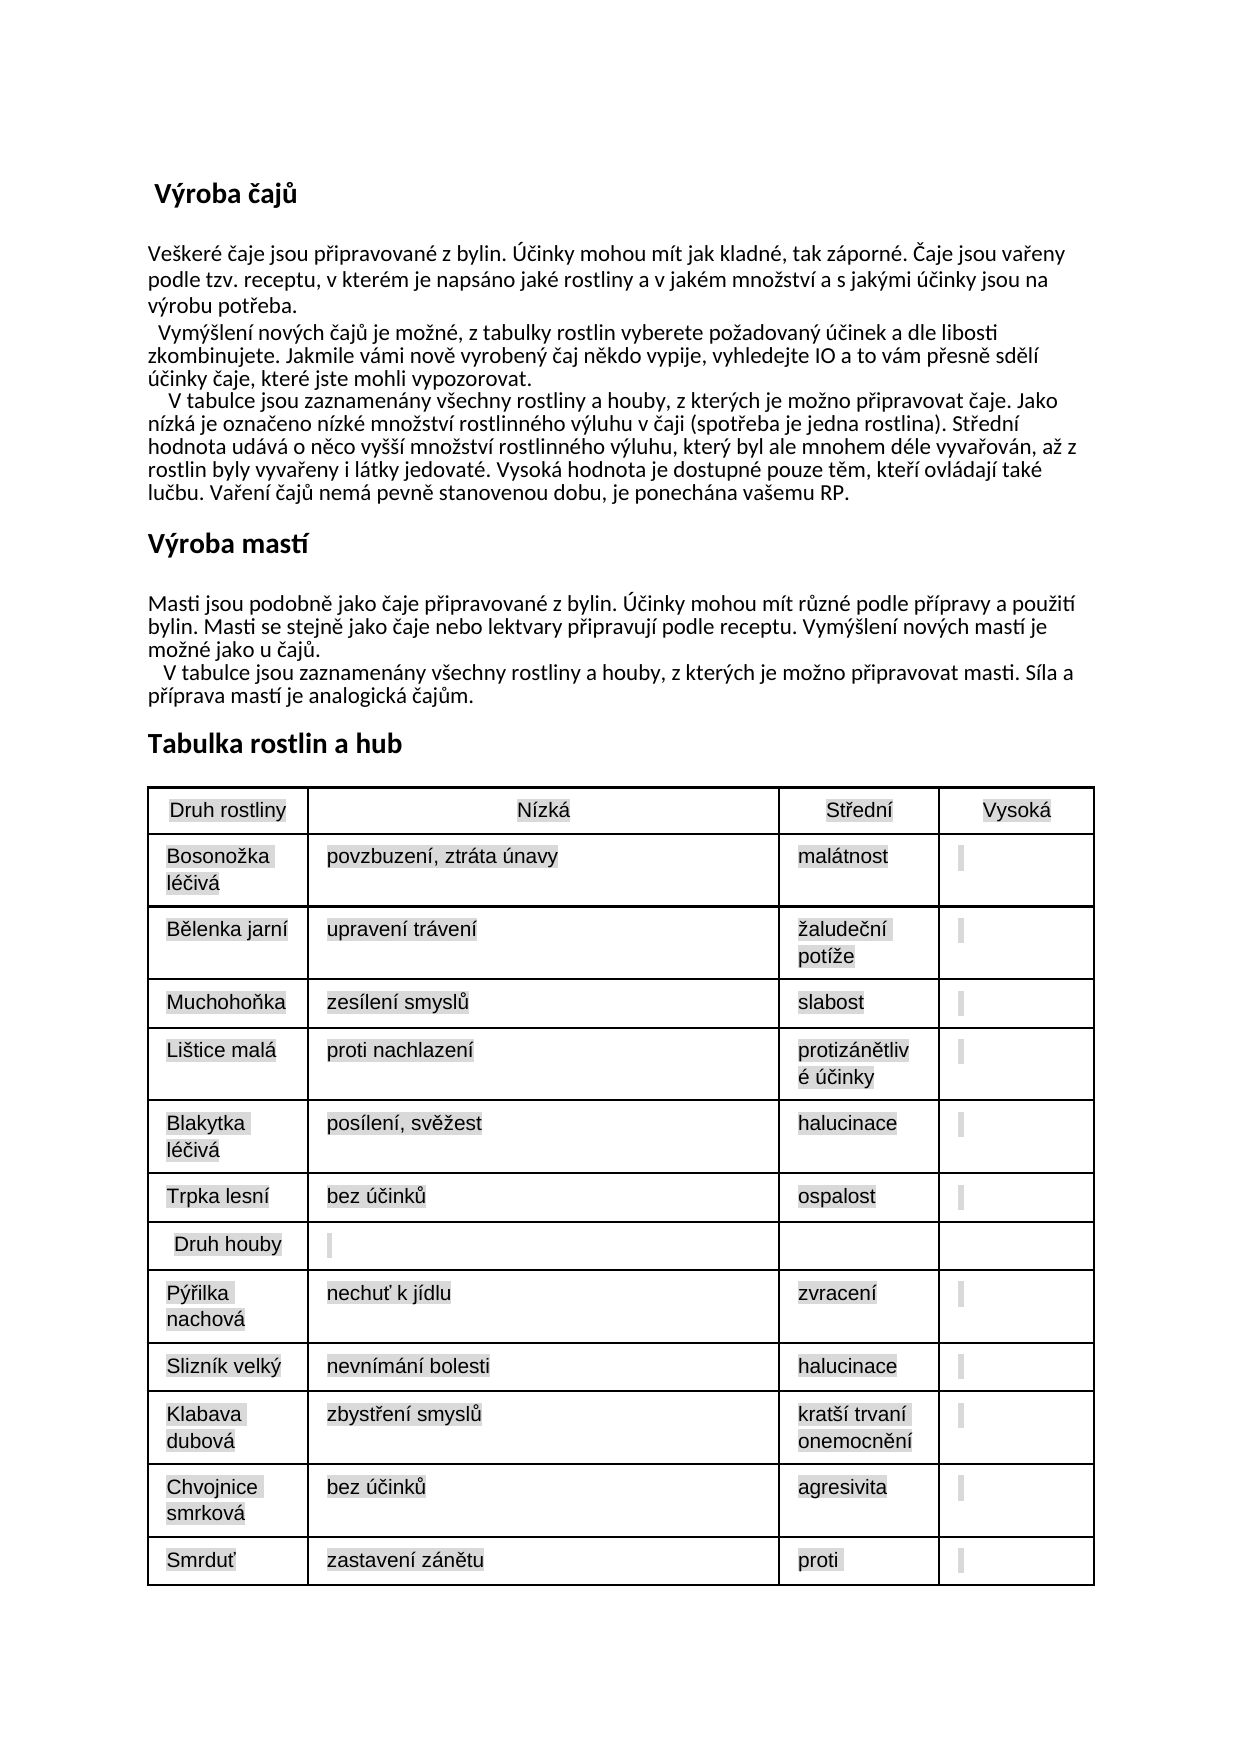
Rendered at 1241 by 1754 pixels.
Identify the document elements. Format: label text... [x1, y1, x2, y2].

table_cell malátnost [780, 835, 938, 905]
table_cell upravení trávení [309, 908, 778, 978]
table_cell Blakytka léčivá [149, 1101, 307, 1172]
table_cell bez účinků [309, 1465, 778, 1536]
table_cell [940, 1465, 1093, 1536]
table_cell [940, 1174, 1093, 1221]
table_cell [940, 1101, 1093, 1172]
text Tabulka rostlin a hub [148, 732, 1093, 761]
table_cell bez účinků [309, 1174, 778, 1221]
table_cell posílení, svěžest [309, 1101, 778, 1172]
table_cell zbystření smyslů [309, 1392, 778, 1463]
table_cell Slizník velký [149, 1344, 307, 1390]
table_cell Bělenka jarní [149, 908, 307, 978]
table_cell slabost [780, 980, 938, 1027]
table_cell Trpka lesní [149, 1174, 307, 1221]
table_cell zesílení smyslů [309, 980, 778, 1027]
table_cell [940, 1538, 1093, 1584]
text Vymýšlení nových čajů je možné, z tabulky rostlin vyberete požadovaný účinek a dle libosti zkombinujete. Jakmile vámi nově vyrobený čaj někdo vypije, vyhledejte IO a to vám přesně sdělí účinky čaje, které jste mohli vypozorovat. [148, 323, 1093, 392]
text Veškeré čaje jsou připravované z bylin. Účinky mohou mít jak kladné, tak záporné. Čaje jsou vařeny podle tzv. receptu, v kterém je napsáno jaké rostliny a v jakém množství a s jakými účinky jsou na výrobu potřeba. [148, 244, 1093, 319]
table_cell Druh houby [149, 1223, 307, 1269]
table_cell ospalost [780, 1174, 938, 1221]
table_header Vysoká [940, 789, 1093, 833]
text V tabulce jsou zaznamenány všechny rostliny a houby, z kterých je možno připravovat čaje. Jako nízká je označeno nízké množství rostlinného výluhu v čaji (spotřeba je jedna rostlina). Střední hodnota udává o něco vyšší množství rostlinného výluhu, který byl ale mnohem déle vyvařován, až z rostlin byly vyvařeny i látky jedovaté. Vysoká hodnota je dostupné pouze těm, kteří ovládají také lučbu. Vaření čajů nemá pevně stanovenou dobu, je ponechána vašemu RP. [148, 392, 1093, 506]
table_cell [940, 1223, 1093, 1269]
table_cell kratší trvaní onemocnění [780, 1392, 938, 1463]
table_cell žaludeční potíže [780, 908, 938, 978]
text Výroba čajů [148, 181, 1093, 210]
table_header Druh rostliny [149, 789, 307, 833]
table_cell Smrduť [149, 1538, 307, 1584]
table_cell [940, 1392, 1093, 1463]
table_cell proti [780, 1538, 938, 1584]
table_cell nevnímání bolesti [309, 1344, 778, 1390]
table_cell [940, 980, 1093, 1027]
table_cell nechuť k jídlu [309, 1271, 778, 1342]
table_cell [940, 908, 1093, 978]
table_cell protizánětlivé účinky [780, 1029, 938, 1099]
table_cell [940, 1271, 1093, 1342]
text V tabulce jsou zaznamenány všechny rostliny a houby, z kterých je možno připravovat masti. Síla a příprava mastí je analogická čajům. [148, 663, 1093, 709]
table_cell Klabava dubová [149, 1392, 307, 1463]
table_cell [940, 1344, 1093, 1390]
text Masti jsou podobně jako čaje připravované z bylin. Účinky mohou mít různé podle přípravy a použití bylin. Masti se stejně jako čaje nebo lektvary připravují podle receptu. Vymýšlení nových mastí je možné jako u čajů. [148, 594, 1093, 663]
table_cell [940, 1029, 1093, 1099]
table_cell halucinace [780, 1344, 938, 1390]
table_cell Lištice malá [149, 1029, 307, 1099]
table_cell agresivita [780, 1465, 938, 1536]
table_cell Pýřilka nachová [149, 1271, 307, 1342]
table_header Nízká [309, 789, 778, 833]
table_cell povzbuzení, ztráta únavy [309, 835, 778, 905]
table_cell Bosonožka léčivá [149, 835, 307, 905]
table_cell halucinace [780, 1101, 938, 1172]
table_cell Muchohoňka [149, 980, 307, 1027]
table_cell [780, 1223, 938, 1269]
table_cell zastavení zánětu [309, 1538, 778, 1584]
table_cell [309, 1223, 778, 1269]
table_cell zvracení [780, 1271, 938, 1342]
table_header Střední [780, 789, 938, 833]
text Výroba mastí [148, 532, 1093, 561]
table_cell [940, 835, 1093, 905]
table_cell proti nachlazení [309, 1029, 778, 1099]
table_cell Chvojnice smrková [149, 1465, 307, 1536]
